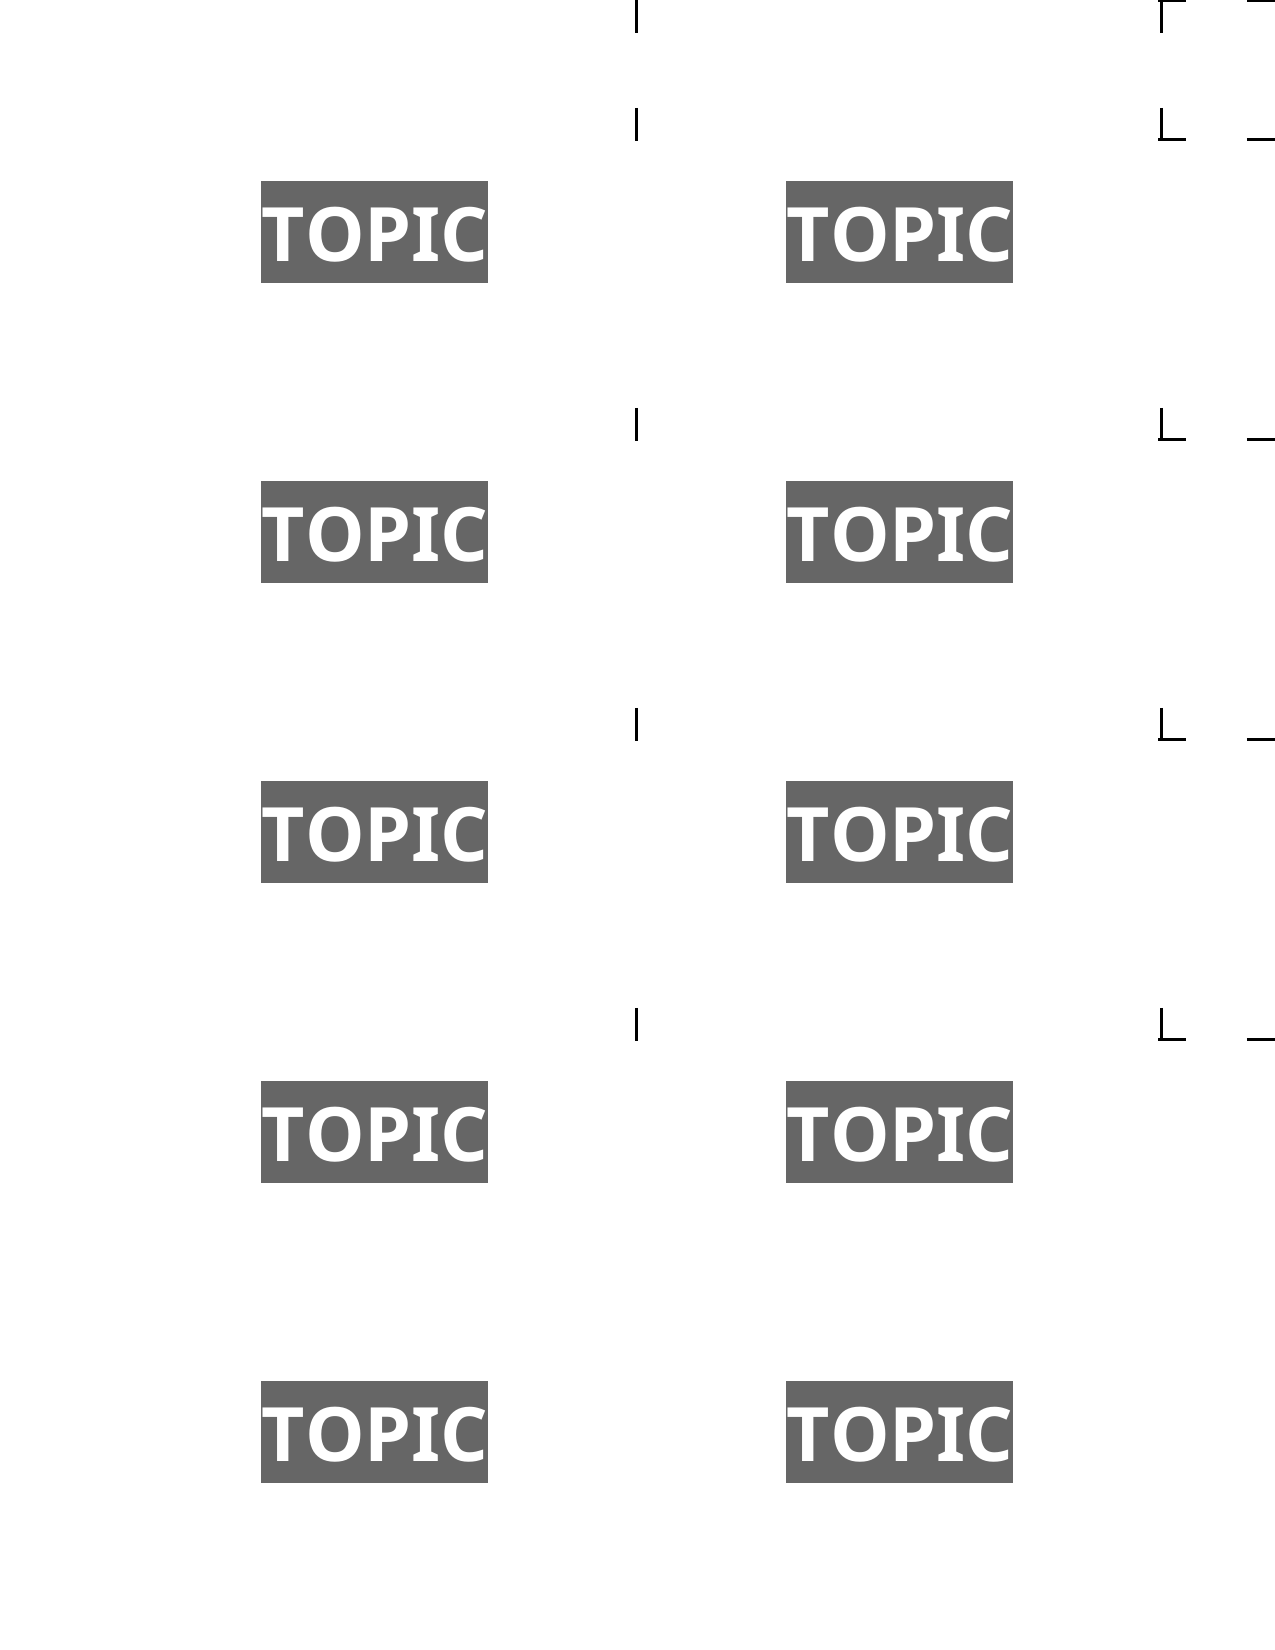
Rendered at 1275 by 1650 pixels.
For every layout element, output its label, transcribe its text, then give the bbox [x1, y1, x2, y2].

table_header TOPIC [638, 75, 1162, 375]
table_cell TOPIC [638, 675, 1162, 975]
table_cell TOPIC [638, 375, 1162, 675]
table_header TOPIC [113, 75, 637, 375]
table_cell TOPIC [113, 675, 637, 975]
table_cell TOPIC [638, 975, 1162, 1275]
table_cell TOPIC [638, 1275, 1162, 1575]
table_cell TOPIC [113, 1275, 637, 1575]
table_cell TOPIC [113, 375, 637, 675]
table_cell TOPIC [113, 975, 637, 1275]
